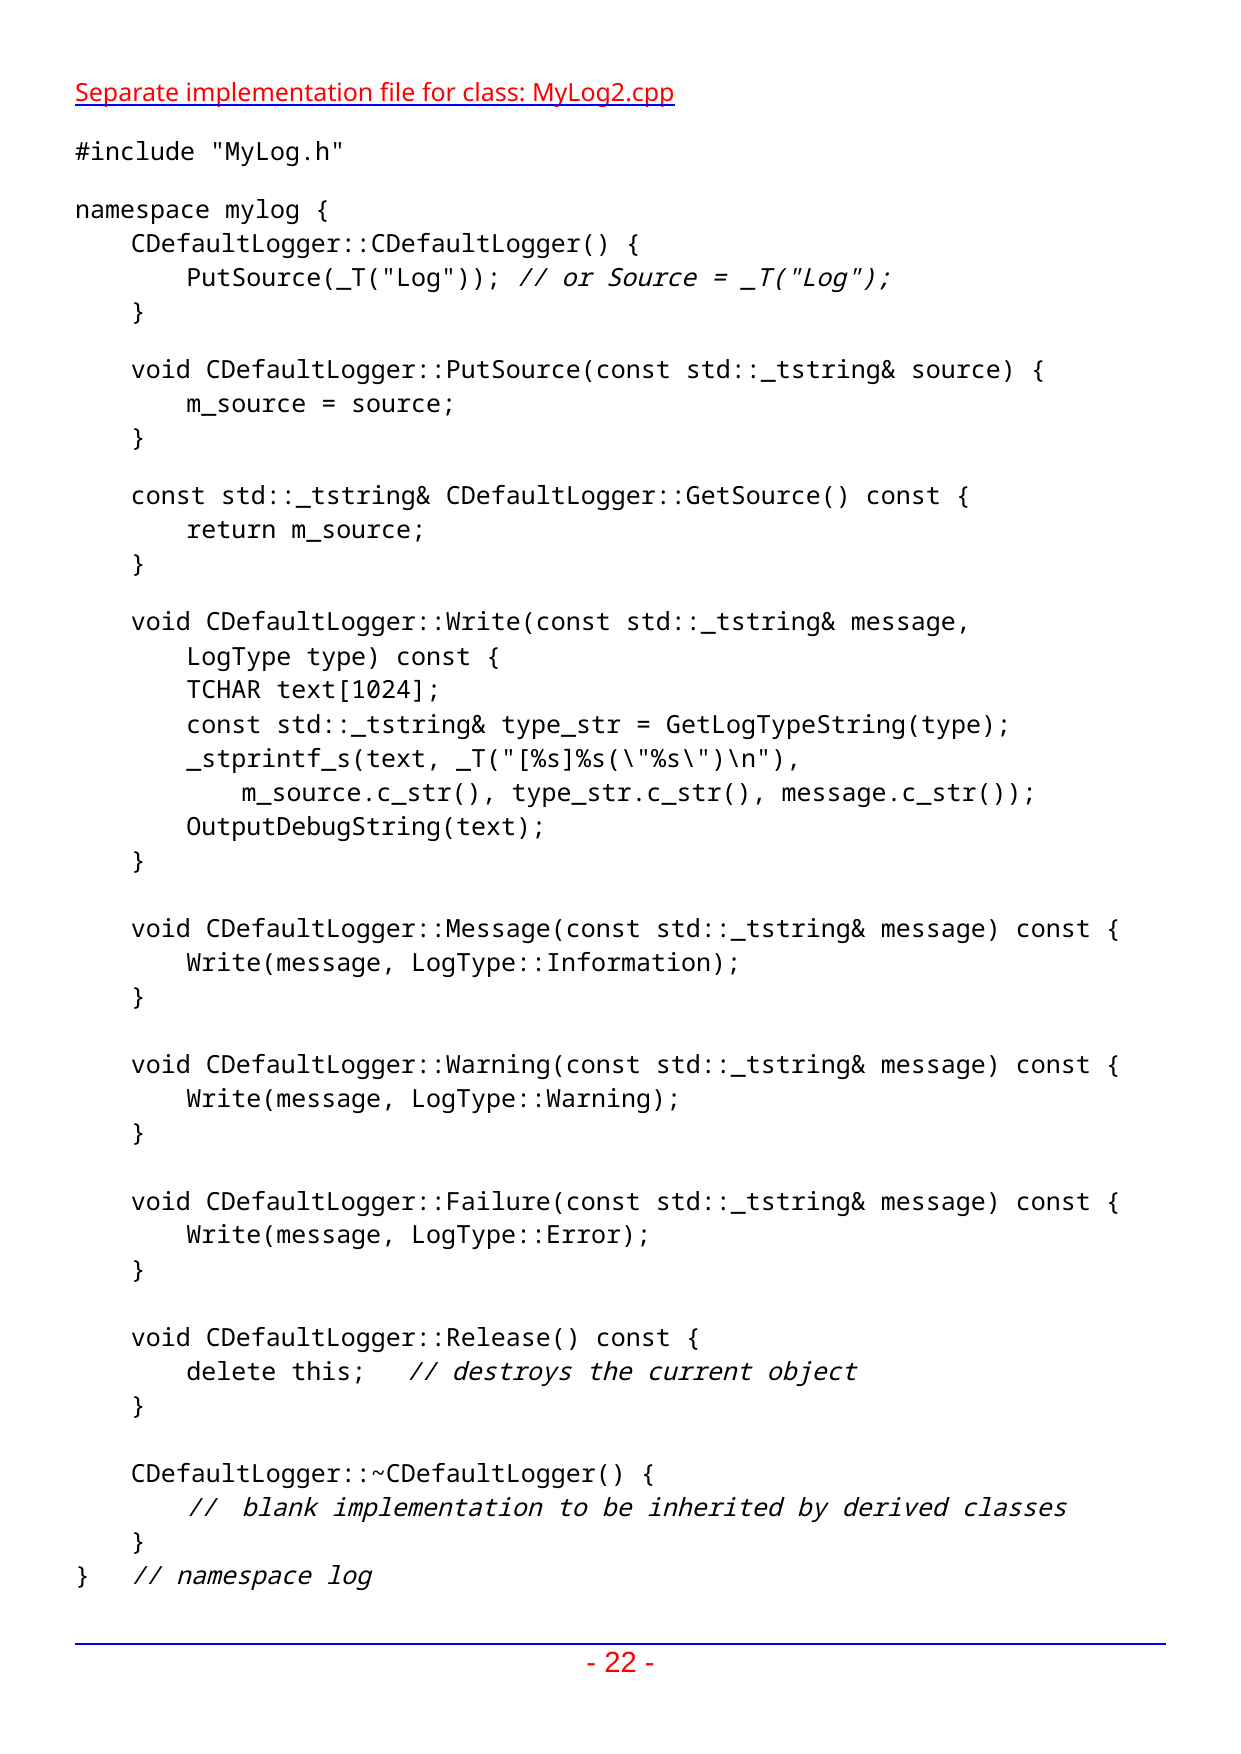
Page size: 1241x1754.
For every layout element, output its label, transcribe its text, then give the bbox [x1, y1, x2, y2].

text } // namespace log [75, 1558, 1166, 1592]
text } [75, 420, 1166, 454]
text } [75, 1387, 1166, 1422]
text } [75, 293, 1166, 327]
text Write(message, LogType::Warning); [75, 1081, 1166, 1115]
text const std::_tstring& type_str = GetLogTypeString(type); [75, 706, 1166, 740]
text Write(message, LogType::Information); [75, 945, 1166, 979]
text _stprintf_s(text, _T("[%s]%s(\"%s\")\n"), [75, 740, 1166, 774]
text m_source.c_str(), type_str.c_str(), message.c_str()); [75, 774, 1166, 808]
text } [75, 842, 1166, 877]
text PutSource(_T("Log")); // or Source = _T("Log"); [75, 259, 1166, 293]
text m_source = source; [75, 386, 1166, 420]
text LogType type) const { [75, 638, 1166, 672]
text // blank implementation to be inherited by derived classes [75, 1490, 1166, 1524]
text Write(message, LogType::Error); [75, 1217, 1166, 1251]
text TCHAR text[1024]; [75, 672, 1166, 706]
text Separate implementation file for class: MyLog2.cpp [75, 75, 1166, 109]
text CDefaultLogger::CDefaultLogger() { [75, 225, 1166, 259]
text void CDefaultLogger::PutSource(const std::_tstring& source) { [75, 352, 1166, 386]
text OutputDebugString(text); [75, 808, 1166, 842]
text CDefaultLogger::~CDefaultLogger() { [75, 1456, 1166, 1490]
text void CDefaultLogger::Release() const { [75, 1319, 1166, 1353]
text } [75, 1524, 1166, 1558]
text } [75, 1115, 1166, 1149]
text void CDefaultLogger::Message(const std::_tstring& message) const { [75, 911, 1166, 945]
text return m_source; [75, 512, 1166, 546]
text void CDefaultLogger::Write(const std::_tstring& message, [75, 604, 1166, 638]
text const std::_tstring& CDefaultLogger::GetSource() const { [75, 478, 1166, 512]
text void CDefaultLogger::Failure(const std::_tstring& message) const { [75, 1183, 1166, 1217]
text } [75, 979, 1166, 1013]
text void CDefaultLogger::Warning(const std::_tstring& message) const { [75, 1047, 1166, 1081]
text } [75, 1251, 1166, 1285]
text #include "MyLog.h" [75, 133, 1166, 167]
text } [75, 546, 1166, 580]
text delete this; // destroys the current object [75, 1353, 1166, 1387]
text namespace mylog { [75, 191, 1166, 225]
